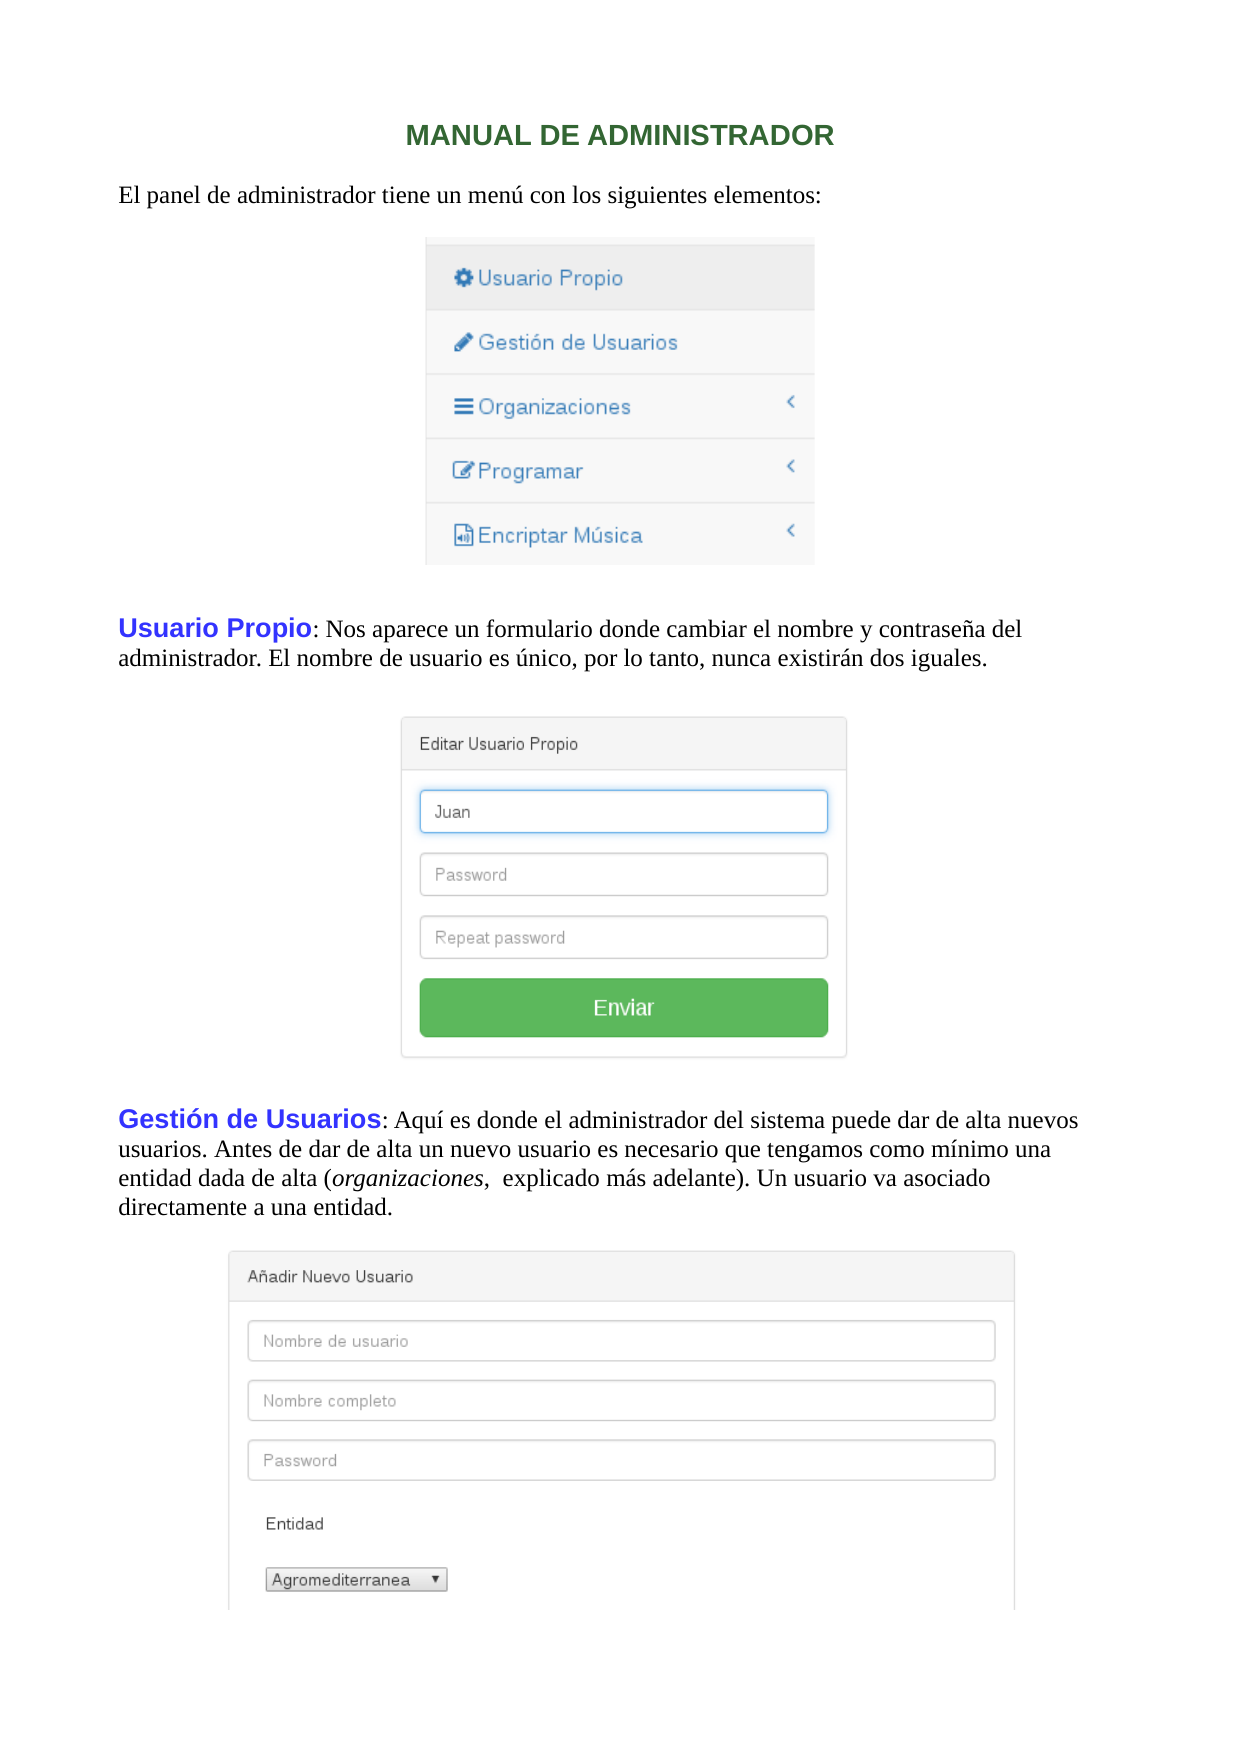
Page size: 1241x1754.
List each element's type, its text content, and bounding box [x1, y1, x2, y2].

picture [425, 237, 815, 565]
text MANUAL DE ADMINISTRADOR [118, 118, 1122, 152]
text Usuario Propio: Nos aparece un formulario donde cambiar el nombre y contraseña del administrador. El nombre de usuario es único, por lo tanto, nunca existirán dos iguales. [118, 612, 1122, 672]
picture [221, 1241, 1019, 1610]
text El panel de administrador tiene un menú con los siguientes elementos: [118, 180, 1122, 209]
picture [376, 700, 864, 1081]
text Gestión de Usuarios: Aquí es donde el administrador del sistema puede dar de alta nuevos usuarios. Antes de dar de alta un nuevo usuario es necesario que tengamos como mínimo una entidad dada de alta (organizaciones, explicado más adelante). Un usuario va asociado directamente a una entidad. [118, 1103, 1122, 1220]
